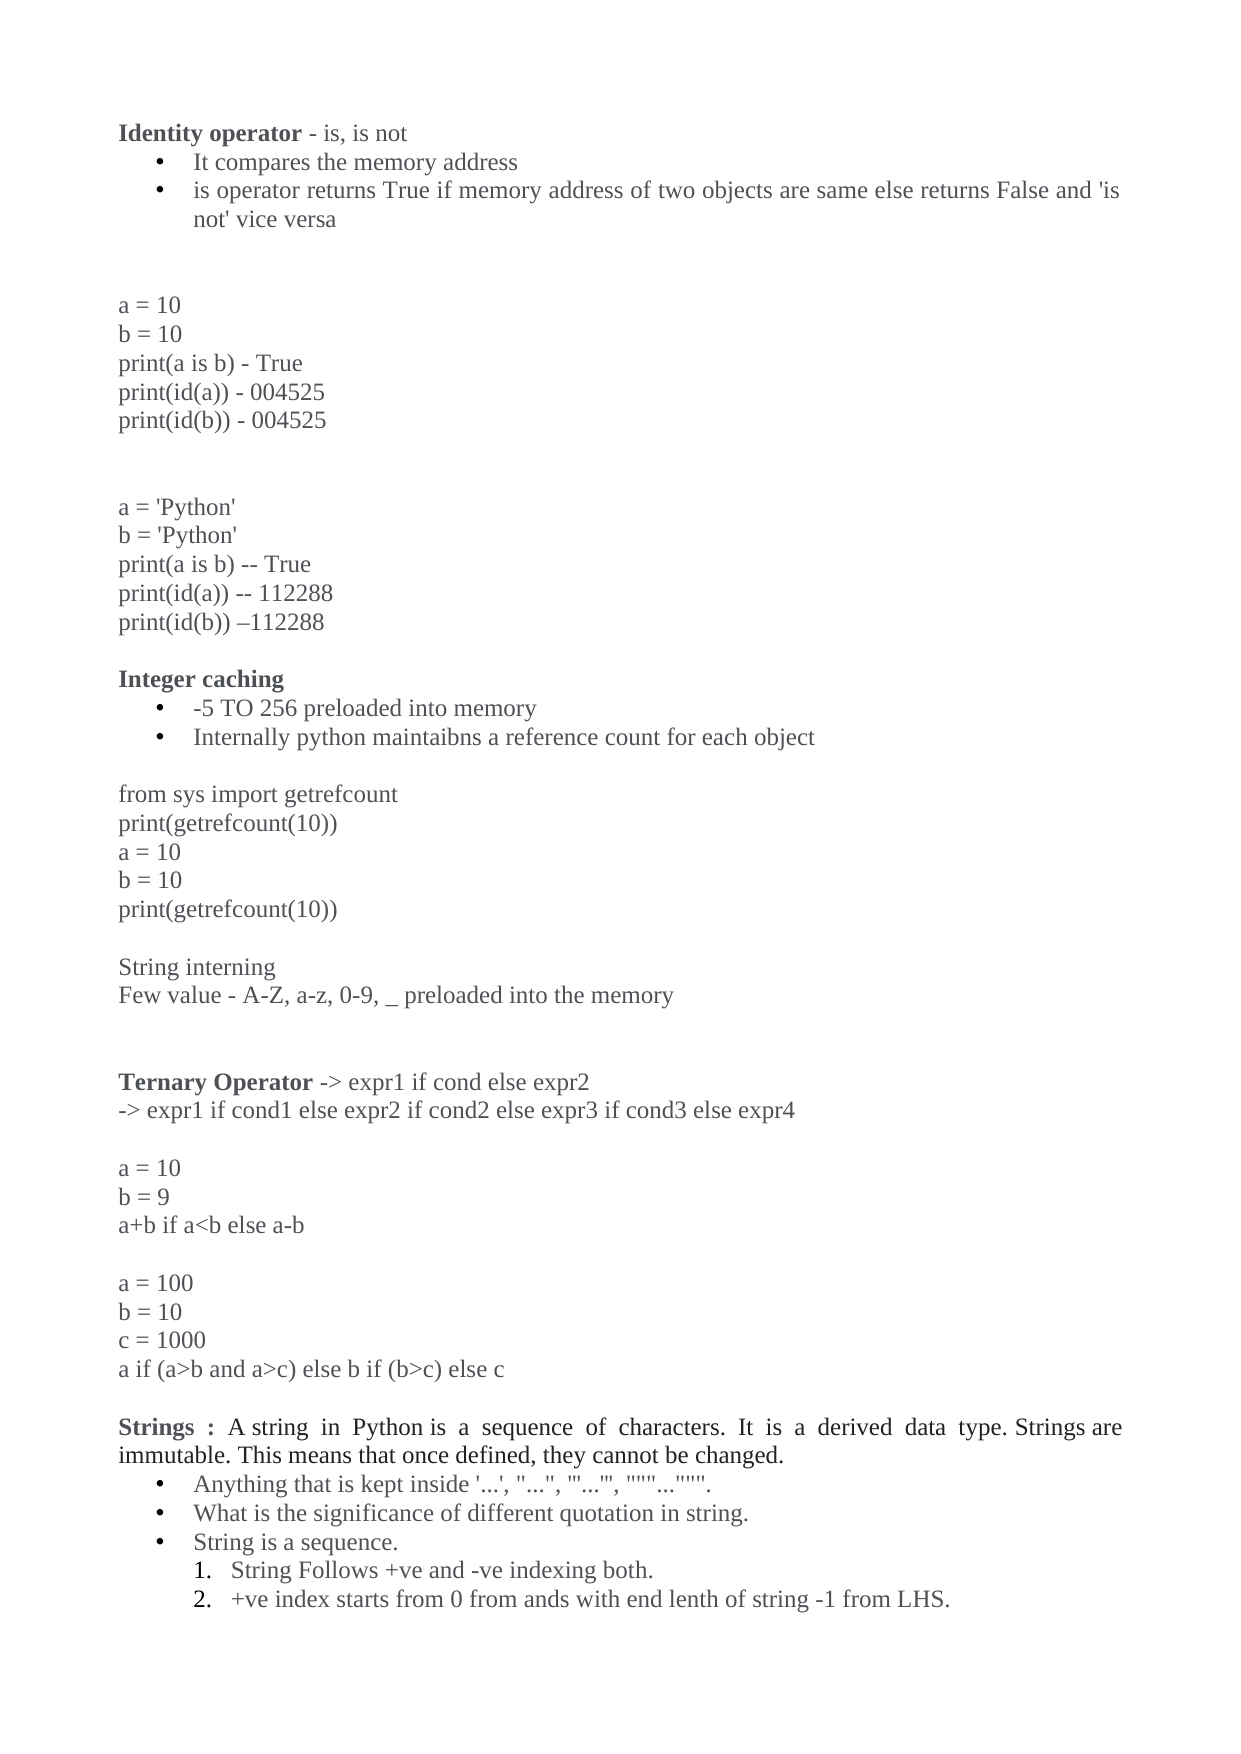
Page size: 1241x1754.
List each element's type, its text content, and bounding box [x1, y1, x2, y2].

text a = 'Python' [118, 492, 1122, 521]
text b = 9 [118, 1182, 1122, 1211]
text print(a is b) - True [118, 348, 1122, 377]
text a if (a>b and a>c) else b if (b>c) else c [118, 1354, 1122, 1383]
text String interning [118, 952, 1122, 981]
text Few value - A-Z, a-z, 0-9, _ preloaded into the memory [118, 981, 1122, 1009]
text a = 10 [118, 837, 1122, 866]
list is operator returns True if memory address of two objects are same else returns False and 'is not' vice versa [156, 176, 1122, 233]
list It compares the memory address [156, 147, 1122, 176]
text Integer caching [118, 664, 1122, 693]
list Internally python maintaibns a reference count for each object [156, 722, 1122, 751]
text print(id(a)) - 004525 [118, 377, 1122, 406]
text b = 10 [118, 866, 1122, 894]
list What is the significance of different quotation in string. [156, 1498, 1122, 1527]
text -> expr1 if cond1 else expr2 if cond2 else expr3 if cond3 else expr4 [118, 1096, 1122, 1124]
list Anything that is kept inside '...', "...", '''...''', """...""". [156, 1469, 1122, 1498]
list +ve index starts from 0 from ands with end lenth of string -1 from LHS. [193, 1584, 1122, 1613]
text b = 'Python' [118, 521, 1122, 549]
text Ternary Operator -> expr1 if cond else expr2 [118, 1067, 1122, 1096]
text print(id(a)) -- 112288 [118, 578, 1122, 607]
text a+b if a<b else a-b [118, 1211, 1122, 1239]
text b = 10 [118, 1297, 1122, 1326]
text a = 100 [118, 1268, 1122, 1297]
text a = 10 [118, 291, 1122, 319]
list String Follows +ve and -ve indexing both. [193, 1556, 1122, 1584]
text Identity operator - is, is not [118, 118, 1122, 147]
text print(a is b) -- True [118, 549, 1122, 578]
text print(getrefcount(10)) [118, 808, 1122, 837]
list String is a sequence. [156, 1527, 1122, 1556]
text a = 10 [118, 1153, 1122, 1182]
text print(id(b)) –112288 [118, 607, 1122, 636]
list -5 TO 256 preloaded into memory [156, 693, 1122, 722]
text print(getrefcount(10)) [118, 894, 1122, 923]
text Strings : A string in Python is a sequence of characters. It is a derived data type. Strings are immutable. This means that once defined, they cannot be changed. [118, 1412, 1122, 1469]
text b = 10 [118, 319, 1122, 348]
text c = 1000 [118, 1326, 1122, 1354]
text from sys import getrefcount [118, 779, 1122, 808]
text print(id(b)) - 004525 [118, 406, 1122, 434]
